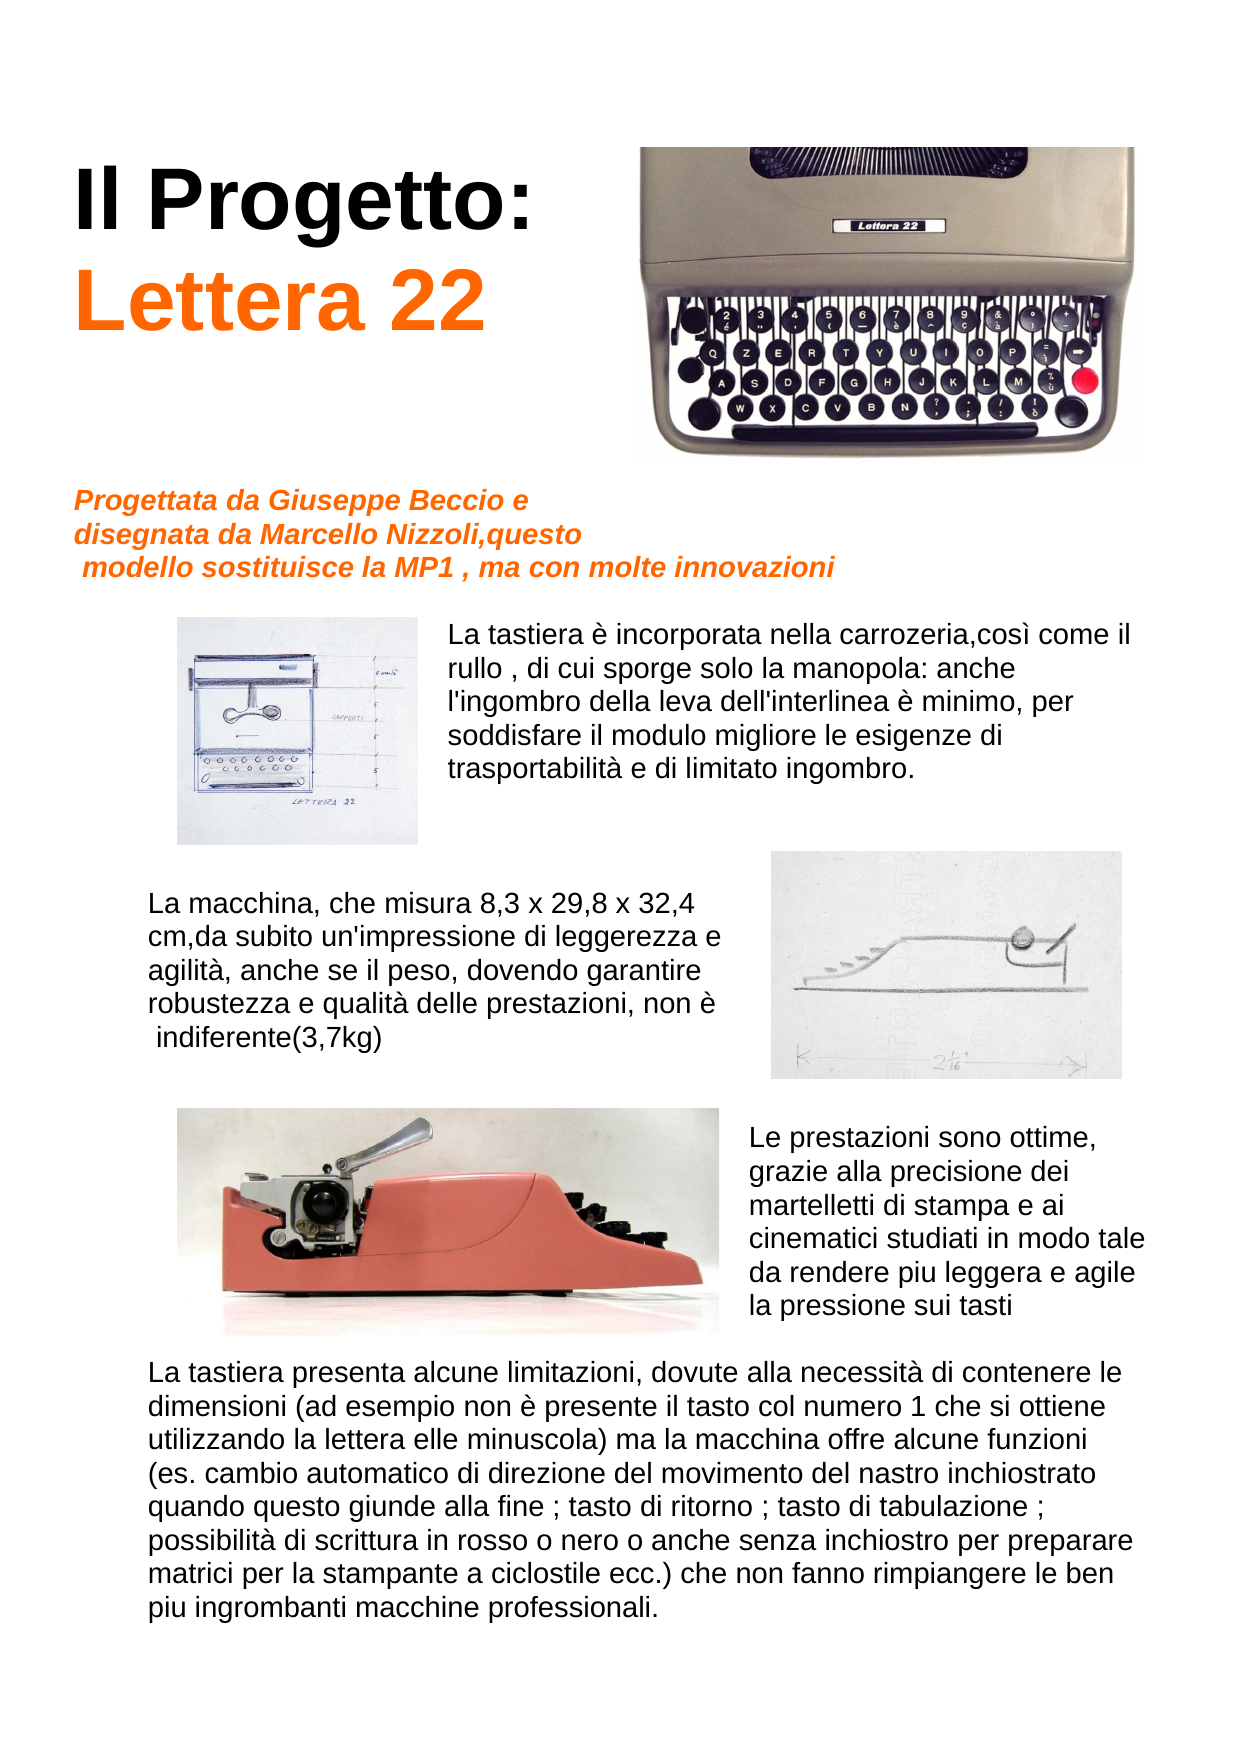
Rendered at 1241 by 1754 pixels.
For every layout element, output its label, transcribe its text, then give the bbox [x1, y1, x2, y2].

picture [177, 617, 418, 845]
text robustezza e qualità delle prestazioni, non è [148, 986, 770, 1020]
text [1123, 953, 1152, 986]
text La tastiera è incorporata nella carrozeria,così come il rullo , di cui sporge solo la manopola: anche l'ingombro della leva dell'interlinea è minimo, per soddisfare il modulo migliore le esigenze di trasportabilità e di limitato ingombro. [418, 617, 1152, 785]
text Il Progetto: [74, 148, 636, 248]
text quando questo giunde alla fine ; tasto di ritorno ; tasto di tabulazione ; possibilità di scrittura in rosso o nero o anche senza inchiostro per preparare matrici per la stampante a ciclostile ecc.) che non fanno rimpiangere le ben piu ingrombanti macchine professionali. [148, 1489, 1152, 1624]
text [1123, 986, 1152, 1020]
text [148, 1121, 177, 1322]
text [1139, 148, 1152, 248]
text Le prestazioni sono ottime, grazie alla precisione dei martelletti di stampa e ai cinematici studiati in modo tale da rendere piu leggera e agile la pressione sui tasti [720, 1121, 1152, 1322]
text modello sostituisce la MP1 , ma con molte innovazioni [74, 550, 1152, 584]
picture [636, 147, 1139, 466]
picture [770, 851, 1123, 1079]
text Progettata da Giuseppe Beccio e disegnata da Marcello Nizzoli,questo [74, 483, 1152, 550]
text indiferente(3,7kg) [148, 1020, 770, 1053]
picture [177, 1108, 720, 1336]
text La tastiera presenta alcune limitazioni, dovute alla necessità di contenere le [148, 1355, 1152, 1389]
text La macchina, che misura 8,3 x 29,8 x 32,4 cm,da subito un'impressione di leggerezza e [148, 886, 770, 953]
text (es. cambio automatico di direzione del movimento del nastro inchiostrato [148, 1456, 1152, 1489]
text dimensioni (ad esempio non è presente il tasto col numero 1 che si ottiene utilizzando la lettera elle minuscola) ma la macchina offre alcune funzioni [148, 1389, 1152, 1456]
text [1139, 248, 1152, 349]
text agilità, anche se il peso, dovendo garantire [148, 953, 770, 986]
text Lettera 22 [74, 248, 636, 349]
text [148, 617, 177, 785]
text [1123, 886, 1152, 953]
text [1123, 1020, 1152, 1053]
